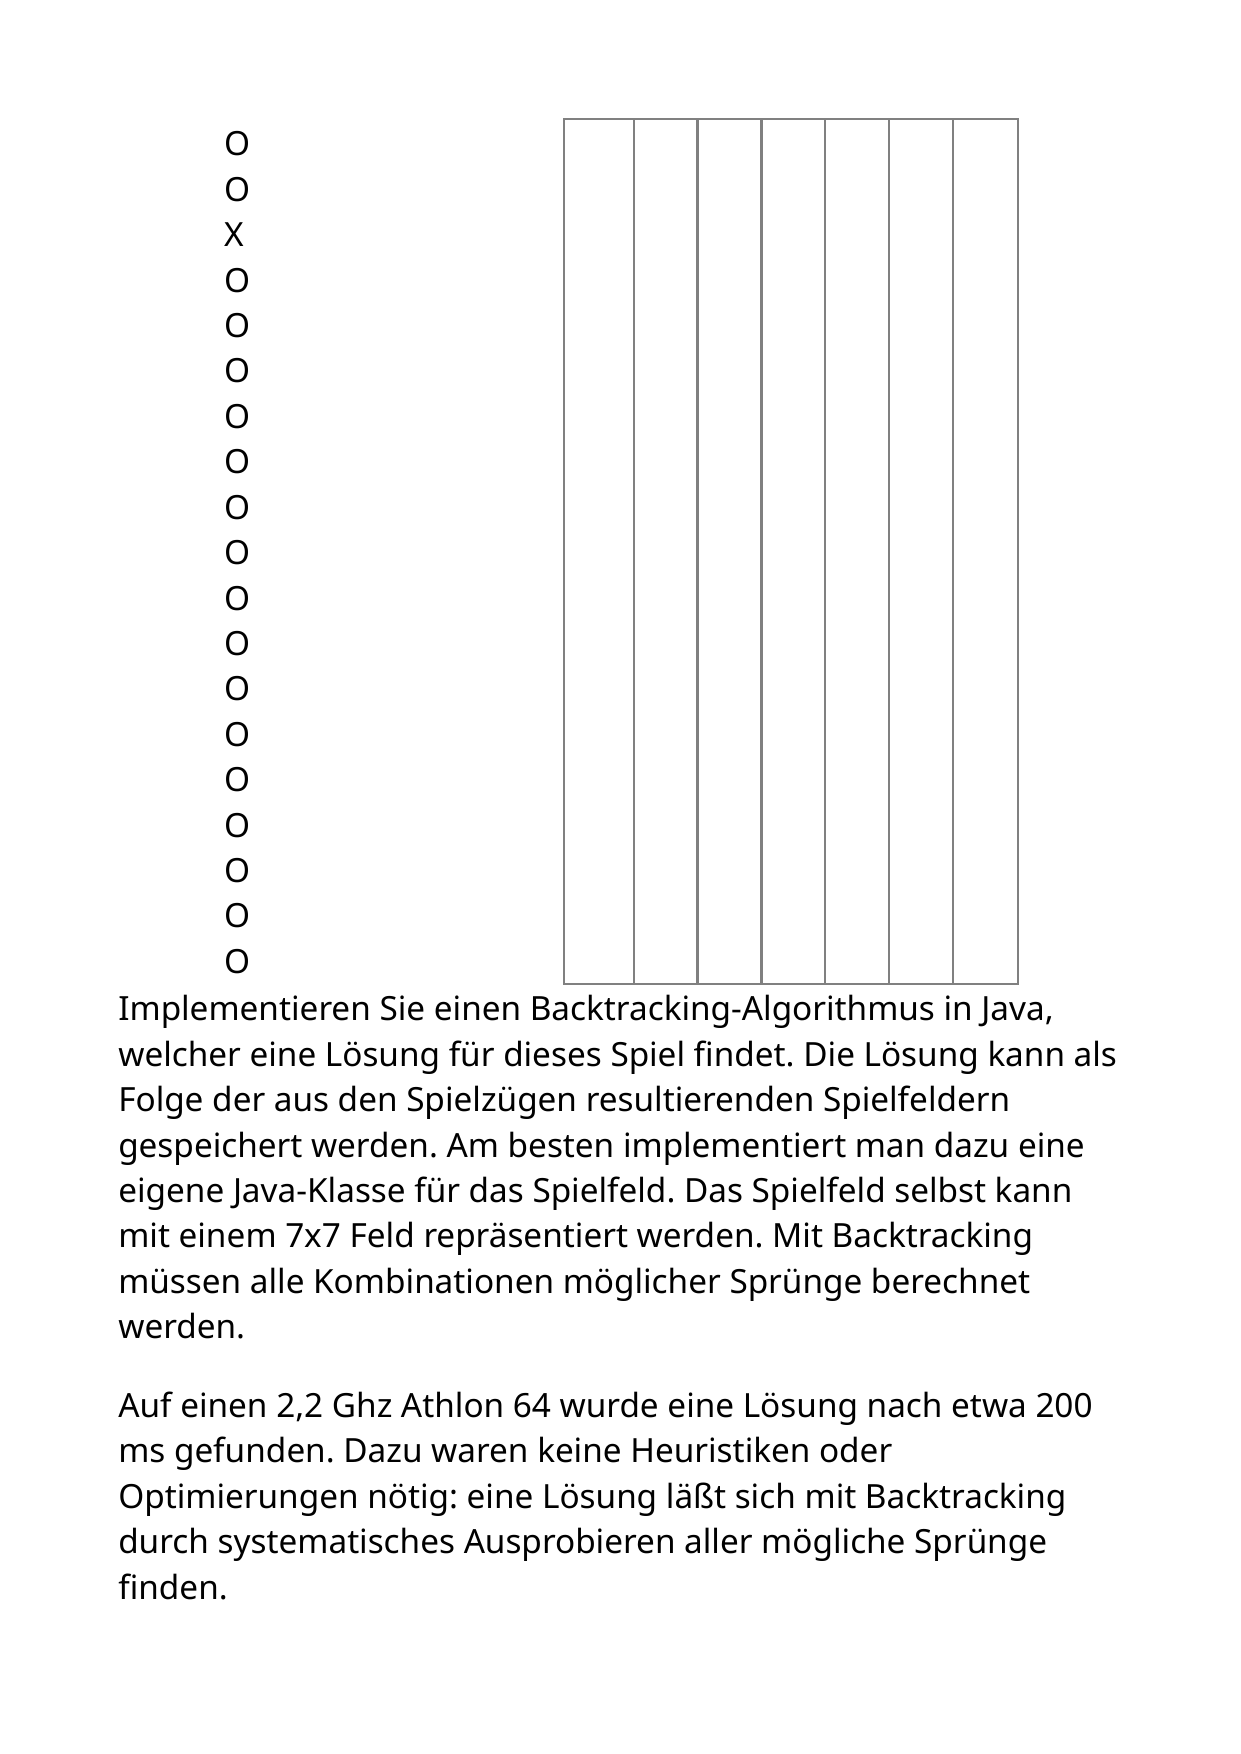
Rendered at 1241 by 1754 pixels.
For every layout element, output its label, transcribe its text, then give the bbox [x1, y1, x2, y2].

table_header [699, 120, 760, 983]
table_header [263, 118, 313, 983]
table_header [414, 118, 464, 983]
table_header [890, 120, 952, 983]
text Implementieren Sie einen Backtracking-Algorithmus in Java, welcher eine Lösung für dieses Spiel findet. Die Lösung kann als Folge der aus den Spielzügen resultierenden Spielfeldern gespeichert werden. Am besten implementiert man dazu eine eigene Java-Klasse für das Spielfeld. Das Spielfeld selbst kann mit einem 7x7 Feld repräsentiert werden. Mit Backtracking müssen alle Kombinationen möglicher Sprünge berechnet werden. [118, 985, 1122, 1348]
table_header [514, 118, 563, 983]
table_header [954, 120, 1017, 983]
table_header [826, 120, 888, 983]
table_header [763, 120, 824, 983]
text Auf einen 2,2 Ghz Athlon 64 wurde eine Lösung nach etwa 200 ms gefunden. Dazu waren keine Heuristiken oder Optimierungen nötig: eine Lösung läßt sich mit Backtracking durch systematisches Ausprobieren aller mögliche Sprünge finden. [118, 1382, 1122, 1609]
table_header [565, 120, 633, 983]
table_header [363, 118, 413, 983]
table_header OOXOOOOOOOOOOOOOOOO [213, 118, 263, 983]
table_header [635, 120, 696, 983]
table_header [313, 118, 363, 983]
table_header [163, 118, 213, 983]
table_header [107, 118, 162, 983]
table_header [464, 118, 514, 983]
